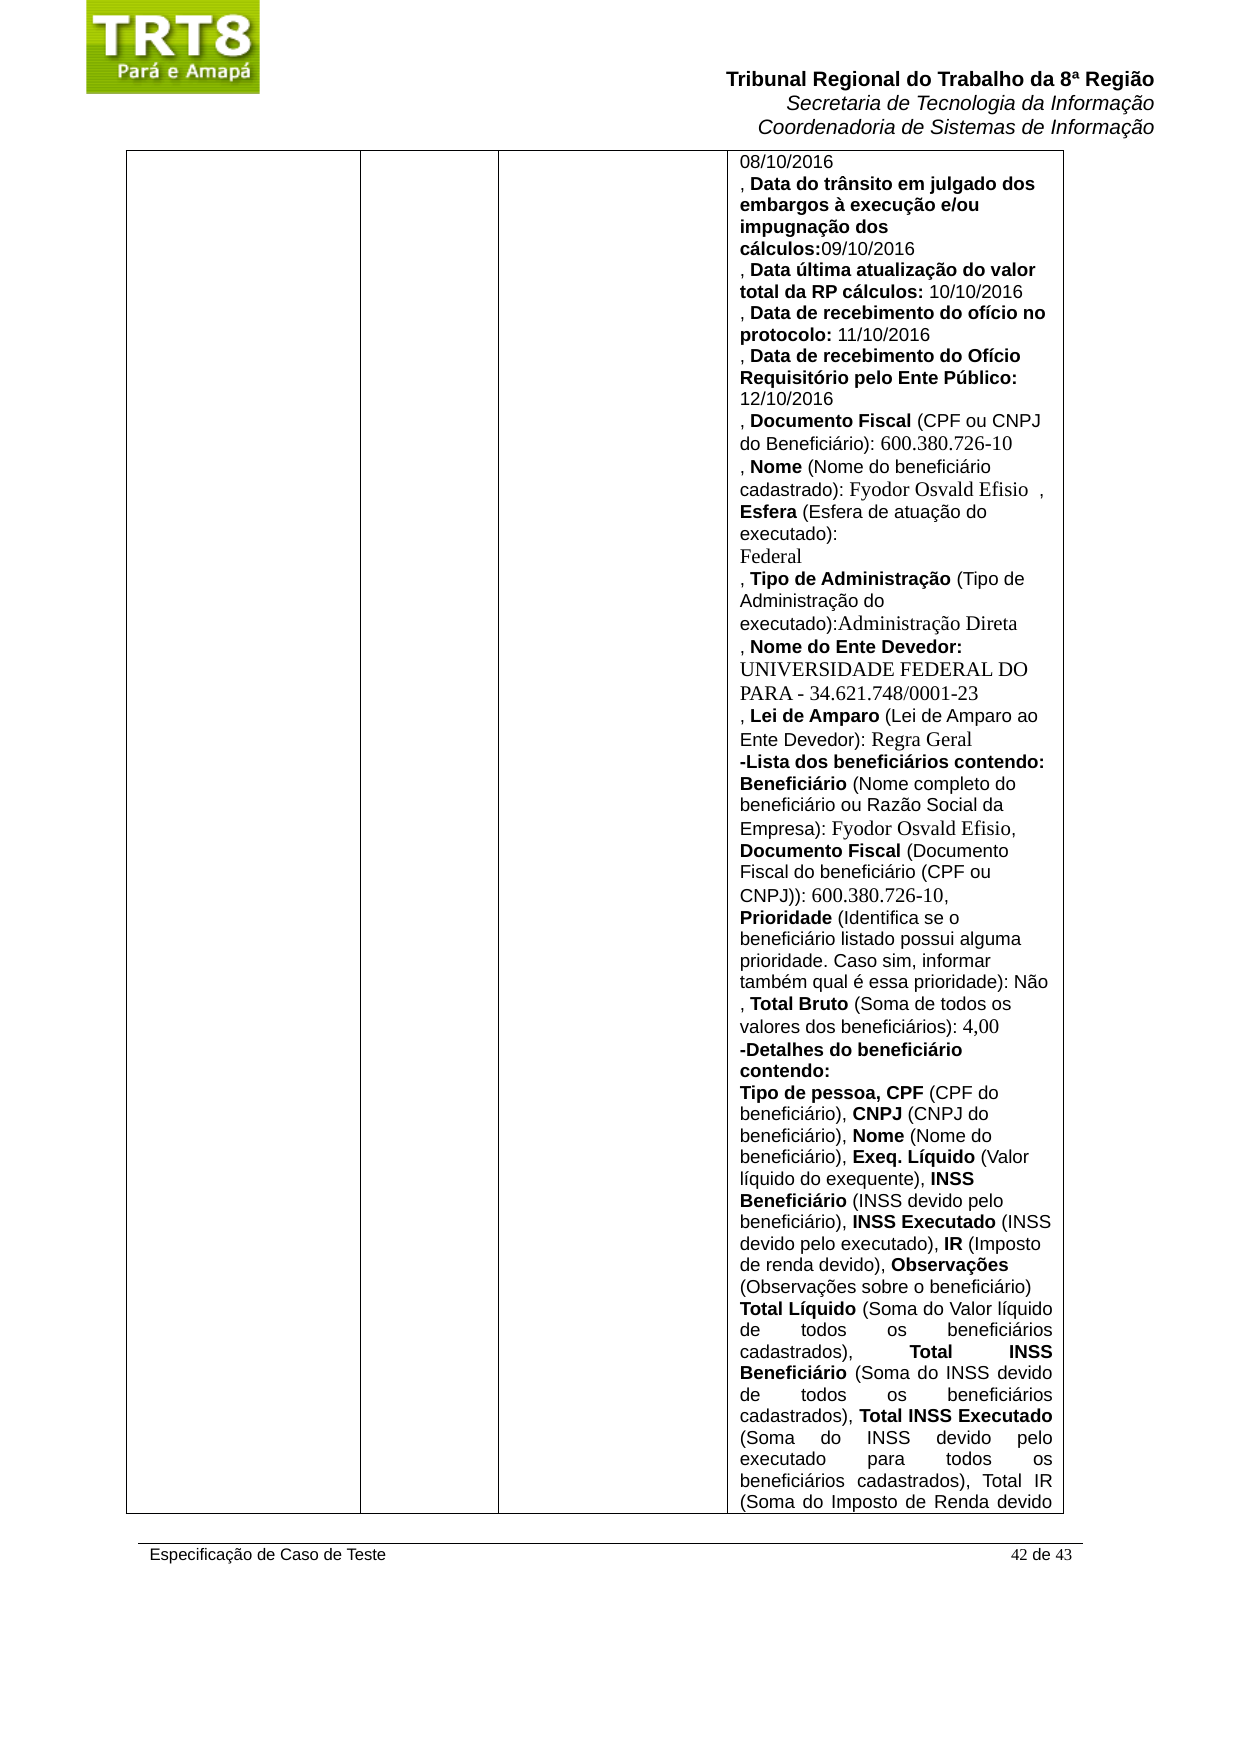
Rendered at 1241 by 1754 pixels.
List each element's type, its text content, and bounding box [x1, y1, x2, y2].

table_cell [499, 151, 727, 1513]
table_cell [361, 151, 498, 1513]
picture [86, 0, 260, 94]
table_cell [127, 151, 360, 1513]
table_cell 08/10/2016 , Data do trânsito em julgado dos embargos à execução e/ou impugnação dos cálculos:09/10/2016 , Data última atualização do valor total da RP cálculos: 10/10/2016 , Data de recebimento do ofício no protocolo: 11/10/2016 , Data de recebimento do Ofício Requisitório pelo Ente Público: 12/10/2016 , Documento Fiscal (CPF ou CNPJ do Beneficiário): 600.380.726-10 , Nome (Nome do beneficiário cadastrado): Fyodor Osvald Efisio , Esfera (Esfera de atuação do executado): Federal , Tipo de Administração (Tipo de Administração do executado):Administração Direta , Nome do Ente Devedor: UNIVERSIDADE FEDERAL DO PARA - 34.621.748/0001-23 , Lei de Amparo (Lei de Amparo ao Ente Devedor): Regra Geral -Lista dos beneficiários contendo: Beneficiário (Nome completo do beneficiário ou Razão Social da Empresa): Fyodor Osvald Efisio, Documento Fiscal (Documento Fiscal do beneficiário (CPF ou CNPJ)): 600.380.726-10, Prioridade (Identifica se o beneficiário listado possui alguma prioridade. Caso sim, informar também qual é essa prioridade): Não , Total Bruto (Soma de todos os valores dos beneficiários): 4,00 -Detalhes do beneficiário contendo: Tipo de pessoa, CPF (CPF do beneficiário), CNPJ (CNPJ do beneficiário), Nome (Nome do beneficiário), Exeq. Líquido (Valor líquido do exequente), INSS Beneficiário (INSS devido pelo beneficiário), INSS Executado (INSS devido pelo executado), IR (Imposto de renda devido), Observações (Observações sobre o beneficiário) Total Líquido (Soma do Valor líquido de todos os beneficiários cadastrados), Total INSS Beneficiário (Soma do INSS devido de todos os beneficiários cadastrados), Total INSS Executado (Soma do INSS devido pelo executado para todos os beneficiários cadastrados), Total IR (Soma do Imposto de Renda devido [728, 151, 1063, 1513]
